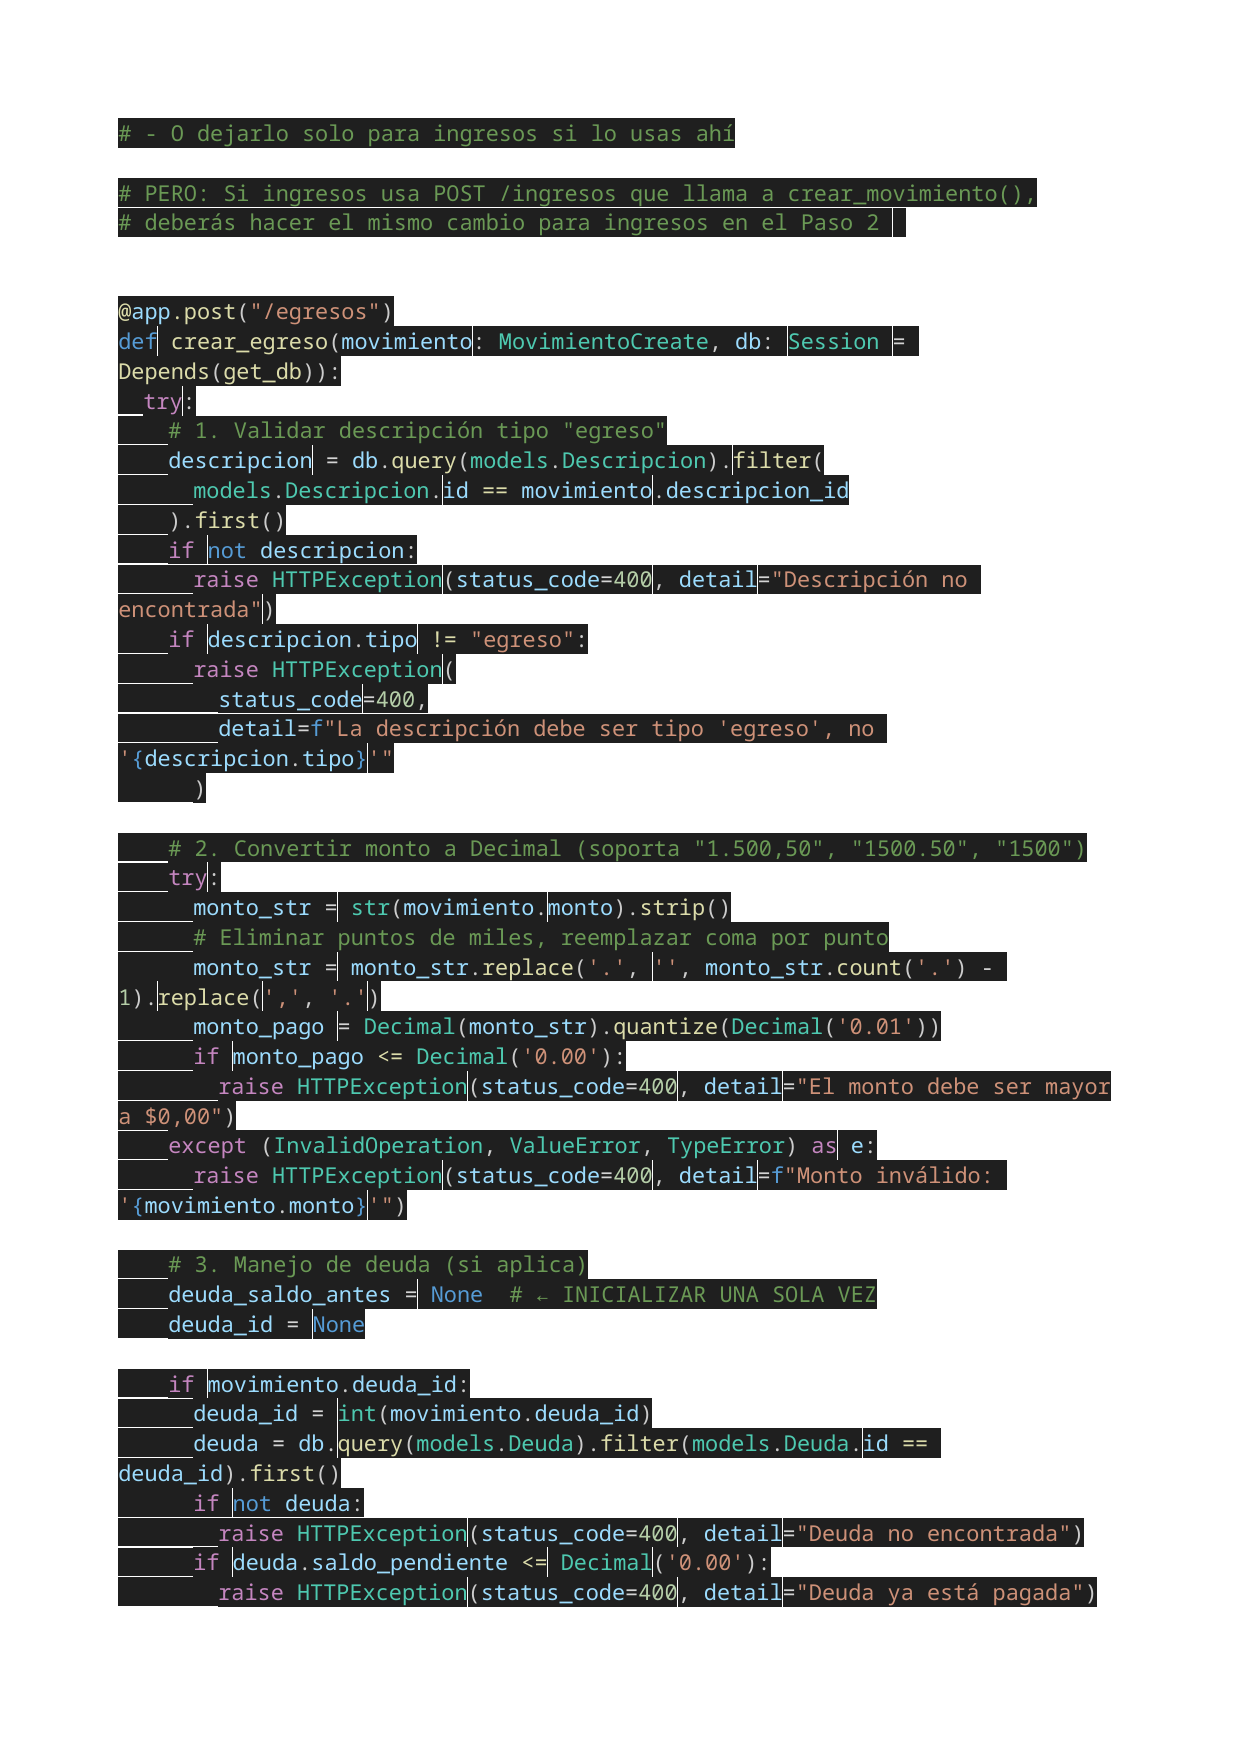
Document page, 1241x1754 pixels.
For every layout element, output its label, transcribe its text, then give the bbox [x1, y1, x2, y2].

text deuda_id = None [118, 1309, 1122, 1339]
text if deuda.saldo_pendiente <= Decimal('0.00'): [118, 1547, 1122, 1577]
text descripcion = db.query(models.Descripcion).filter( [118, 445, 1122, 475]
text try: [118, 862, 1122, 892]
text # deberás hacer el mismo cambio para ingresos en el Paso 2 [118, 207, 1122, 237]
text monto_pago = Decimal(monto_str).quantize(Decimal('0.01')) [118, 1011, 1122, 1041]
text raise HTTPException(status_code=400, detail=f"Monto inválido: '{movimiento.monto}'") [118, 1160, 1122, 1220]
text try: [118, 386, 1122, 416]
text # 2. Convertir monto a Decimal (soporta "1.500,50", "1500.50", "1500") [118, 832, 1122, 862]
text raise HTTPException( [118, 654, 1122, 684]
text # 3. Manejo de deuda (si aplica) [118, 1249, 1122, 1279]
text # Eliminar puntos de miles, reemplazar coma por punto [118, 922, 1122, 952]
text status_code=400, [118, 684, 1122, 713]
text deuda_id = int(movimiento.deuda_id) [118, 1398, 1122, 1428]
text def crear_egreso(movimiento: MovimientoCreate, db: Session = Depends(get_db)): [118, 326, 1122, 386]
text except (InvalidOperation, ValueError, TypeError) as e: [118, 1130, 1122, 1160]
text ).first() [118, 505, 1122, 535]
text ) [118, 773, 1122, 803]
text raise HTTPException(status_code=400, detail="El monto debe ser mayor a $0,00") [118, 1071, 1122, 1130]
text if not deuda: [118, 1488, 1122, 1517]
text monto_str = str(movimiento.monto).strip() [118, 892, 1122, 922]
text if monto_pago <= Decimal('0.00'): [118, 1041, 1122, 1071]
text @app.post("/egresos") [118, 296, 1122, 326]
text raise HTTPException(status_code=400, detail="Descripción no encontrada") [118, 564, 1122, 624]
text deuda = db.query(models.Deuda).filter(models.Deuda.id == deuda_id).first() [118, 1428, 1122, 1488]
text raise HTTPException(status_code=400, detail="Deuda ya está pagada") [118, 1577, 1122, 1607]
text # PERO: Si ingresos usa POST /ingresos que llama a crear_movimiento(), [118, 178, 1122, 207]
text # 1. Validar descripción tipo "egreso" [118, 416, 1122, 445]
text if movimiento.deuda_id: [118, 1368, 1122, 1398]
text if descripcion.tipo != "egreso": [118, 624, 1122, 654]
text detail=f"La descripción debe ser tipo 'egreso', no '{descripcion.tipo}'" [118, 713, 1122, 773]
text # - O dejarlo solo para ingresos si lo usas ahí [118, 118, 1122, 148]
text monto_str = monto_str.replace('.', '', monto_str.count('.') - 1).replace(',', '.') [118, 952, 1122, 1011]
text models.Descripcion.id == movimiento.descripcion_id [118, 475, 1122, 505]
text if not descripcion: [118, 535, 1122, 564]
text deuda_saldo_antes = None # ← INICIALIZAR UNA SOLA VEZ [118, 1279, 1122, 1309]
text raise HTTPException(status_code=400, detail="Deuda no encontrada") [118, 1517, 1122, 1547]
